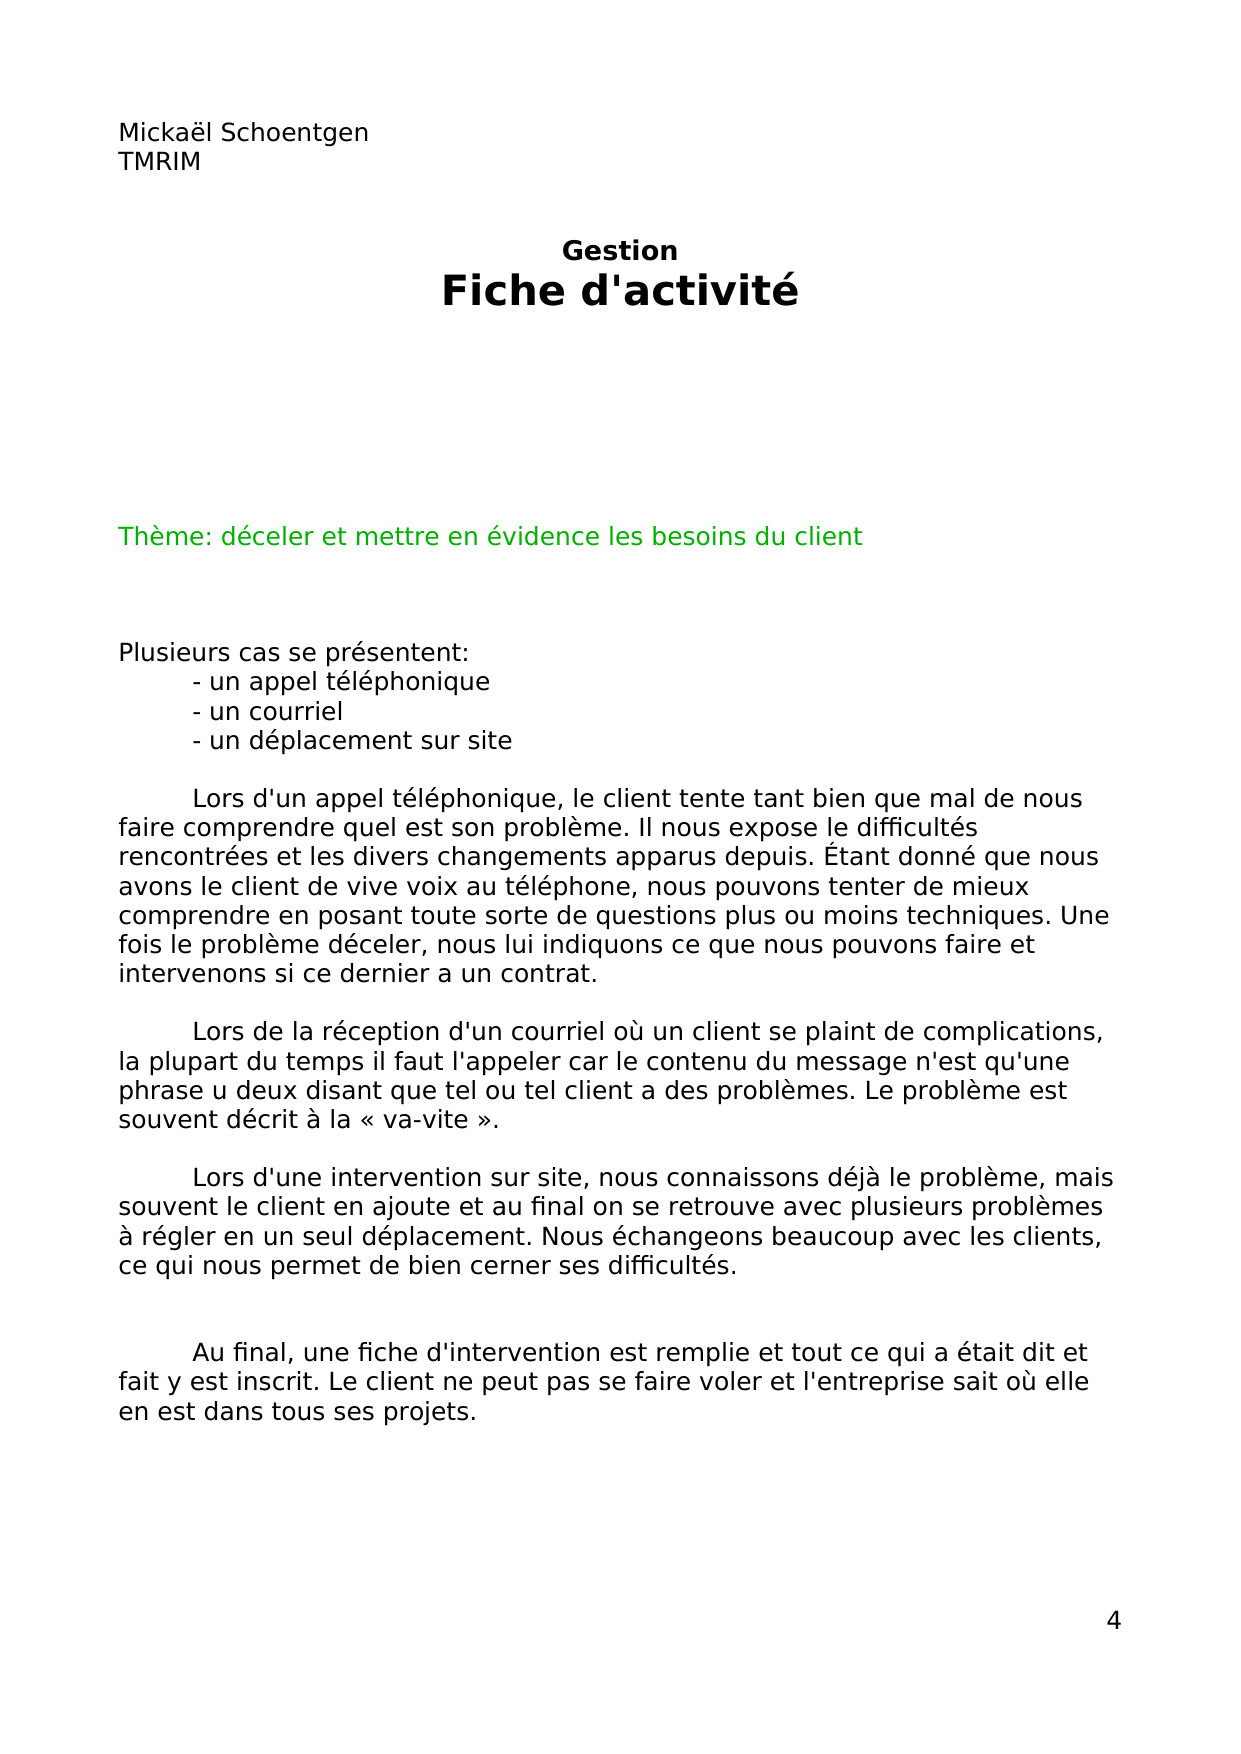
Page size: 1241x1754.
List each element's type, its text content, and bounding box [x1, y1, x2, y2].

text Au final, une fiche d'intervention est remplie et tout ce qui a était dit et fait y est inscrit. Le client ne peut pas se faire voler et l'entreprise sait où elle en est dans tous ses projets. [118, 1338, 1122, 1426]
text Lors de la réception d'un courriel où un client se plaint de complications, la plupart du temps il faut l'appeler car le contenu du message n'est qu'une phrase u deux disant que tel ou tel client a des problèmes. Le problème est souvent décrit à la « va-vite ». [118, 1018, 1122, 1134]
text Lors d'une intervention sur site, nous connaissons déjà le problème, mais souvent le client en ajoute et au final on se retrouve avec plusieurs problèmes à régler en un seul déplacement. Nous échangeons beaucoup avec les clients, ce qui nous permet de bien cerner ses difficultés. [118, 1163, 1122, 1280]
text - un courriel [118, 697, 1122, 726]
text - un déplacement sur site [118, 726, 1122, 755]
text Lors d'un appel téléphonique, le client tente tant bien que mal de nous faire comprendre quel est son problème. Il nous expose le difficultés rencontrées et les divers changements apparus depuis. Étant donné que nous avons le client de vive voix au téléphone, nous pouvons tenter de mieux comprendre en posant toute sorte de questions plus ou moins techniques. Une fois le problème déceler, nous lui indiquons ce que nous pouvons faire et intervenons si ce dernier a un contrat. [118, 784, 1122, 988]
text Thème: déceler et mettre en évidence les besoins du client [118, 522, 1122, 551]
text Plusieurs cas se présentent: [118, 638, 1122, 668]
text - un appel téléphonique [118, 668, 1122, 697]
